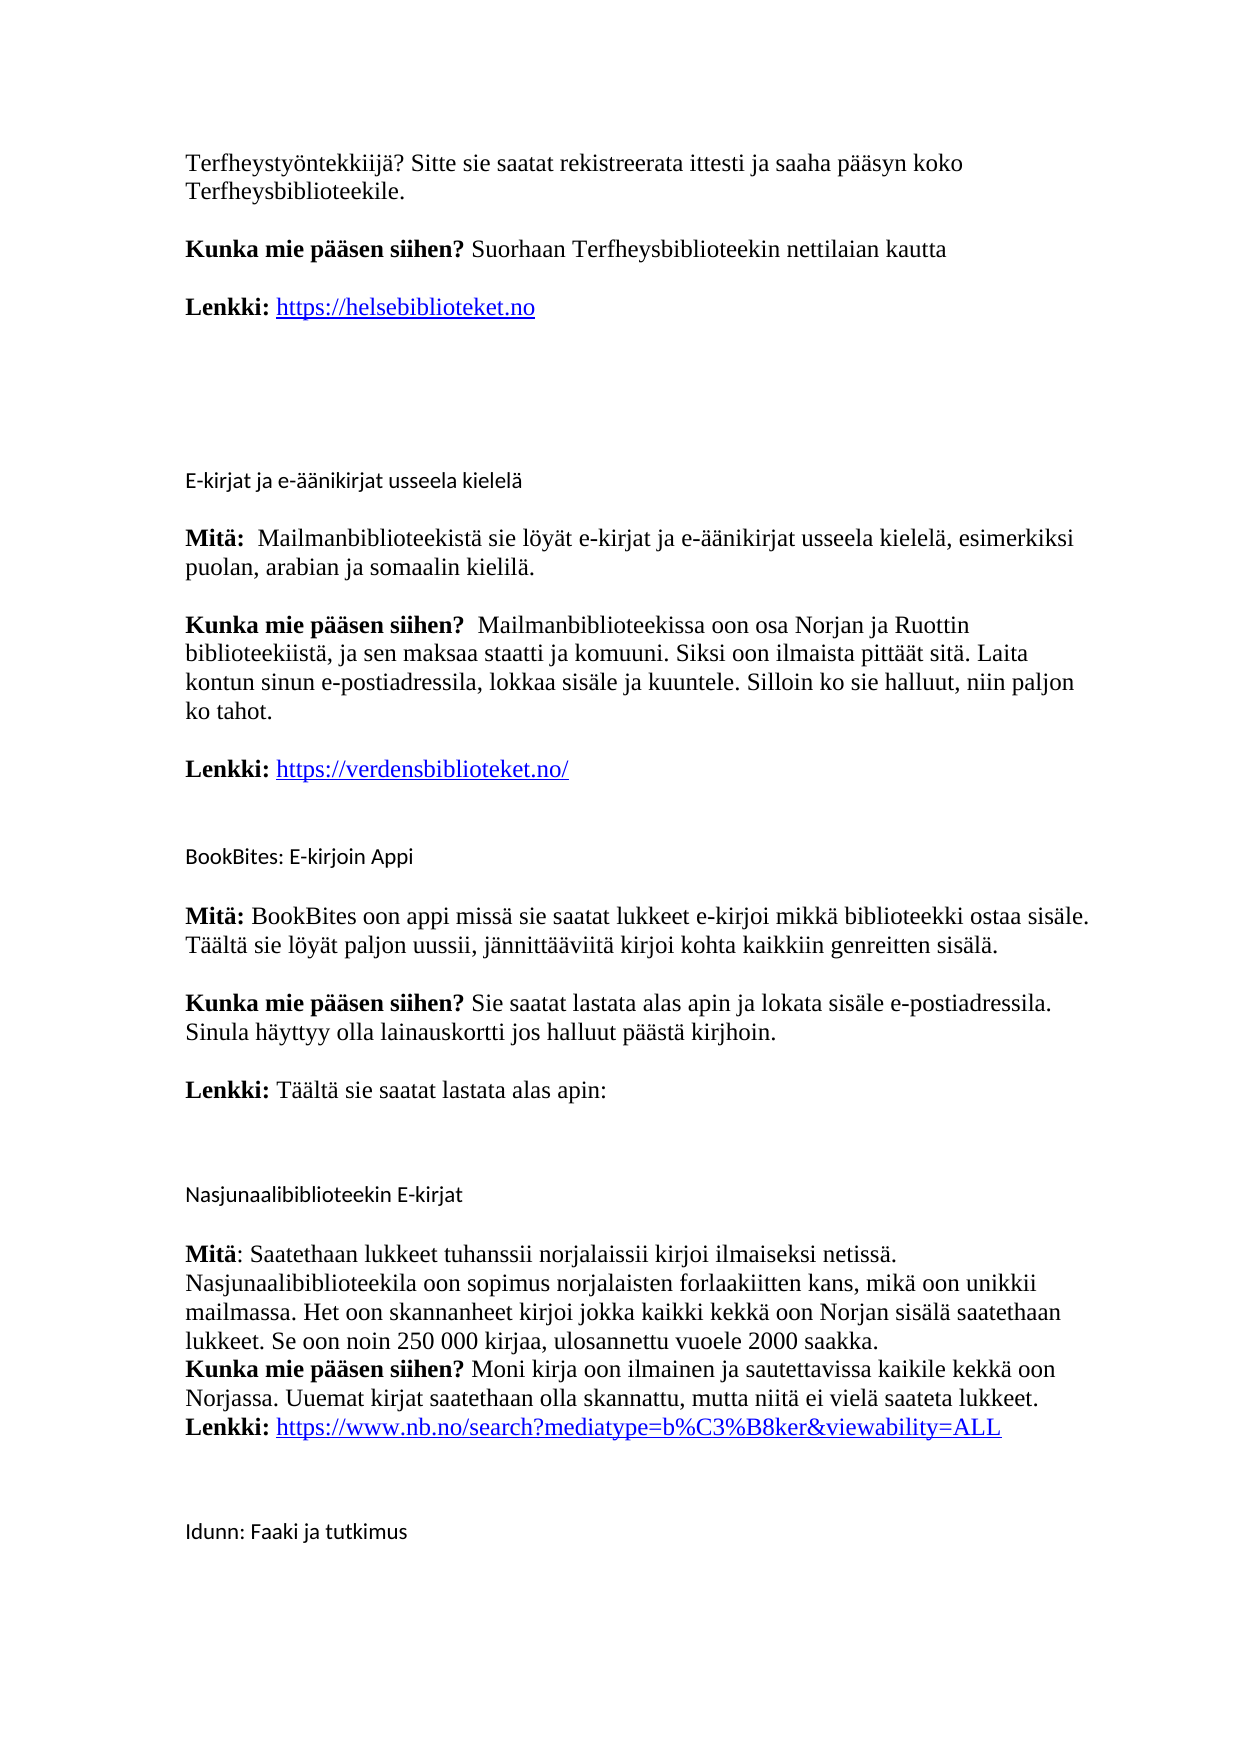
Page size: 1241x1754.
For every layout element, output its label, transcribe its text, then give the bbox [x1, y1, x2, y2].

text Kunka mie pääsen siihen? Suorhaan Terfheysbiblioteekin nettilaian kautta [185, 234, 1093, 263]
text Kunka mie pääsen siihen? Sie saatat lastata alas apin ja lokata sisäle e-postiadressila. Sinula häyttyy olla lainauskortti jos halluut päästä kirjhoin. [185, 988, 1093, 1046]
text Nasjunaalibiblioteekin E-kirjat [185, 1180, 1093, 1208]
text BookBites: E-kirjoin Appi [185, 842, 1093, 870]
text Lenkki: https://verdensbiblioteket.no/ [185, 754, 1093, 783]
text Mitä: Mailmanbiblioteekistä sie löyät e-kirjat ja e-äänikirjat usseela kielelä, esimerkiksi puolan, arabian ja somaalin kielilä. [185, 523, 1093, 581]
text Idunn: Faaki ja tutkimus [185, 1517, 1093, 1546]
text Lenkki: Täältä sie saatat lastata alas apin: [185, 1075, 1093, 1103]
text Kunka mie pääsen siihen? Mailmanbiblioteekissa oon osa Norjan ja Ruottin biblioteekiistä, ja sen maksaa staatti ja komuuni. Siksi oon ilmaista pittäät sitä. Laita kontun sinun e-postiadressila, lokkaa sisäle ja kuuntele. Silloin ko sie halluut, niin paljon ko tahot. [185, 610, 1093, 725]
text Lenkki: https://helsebiblioteket.no [185, 292, 1093, 321]
text Mitä: Saatethaan lukkeet tuhanssii norjalaissii kirjoi ilmaiseksi netissä. Nasjunaalibiblioteekila oon sopimus norjalaisten forlaakiitten kans, mikä oon unikkii mailmassa. Het oon skannanheet kirjoi jokka kaikki kekkä oon Norjan sisälä saatethaan lukkeet. Se oon noin 250 000 kirjaa, ulosannettu vuoele 2000 saakka. Kunka mie pääsen siihen? Moni kirja oon ilmainen ja sautettavissa kaikile kekkä oon Norjassa. Uuemat kirjat saatethaan olla skannattu, mutta niitä ei vielä saateta lukkeet. Lenkki: https://www.nb.no/search?mediatype=b%C3%B8ker&viewability=ALL [185, 1239, 1093, 1441]
text E-kirjat ja e-äänikirjat usseela kielelä [185, 466, 1093, 494]
text Mitä: BookBites oon appi missä sie saatat lukkeet e-kirjoi mikkä biblioteekki ostaa sisäle. Täältä sie löyät paljon uussii, jännittääviitä kirjoi kohta kaikkiin genreitten sisälä. [185, 901, 1093, 959]
text Terfheystyöntekkiijä? Sitte sie saatat rekistreerata ittesti ja saaha pääsyn koko Terfheysbiblioteekile. [185, 148, 1093, 205]
